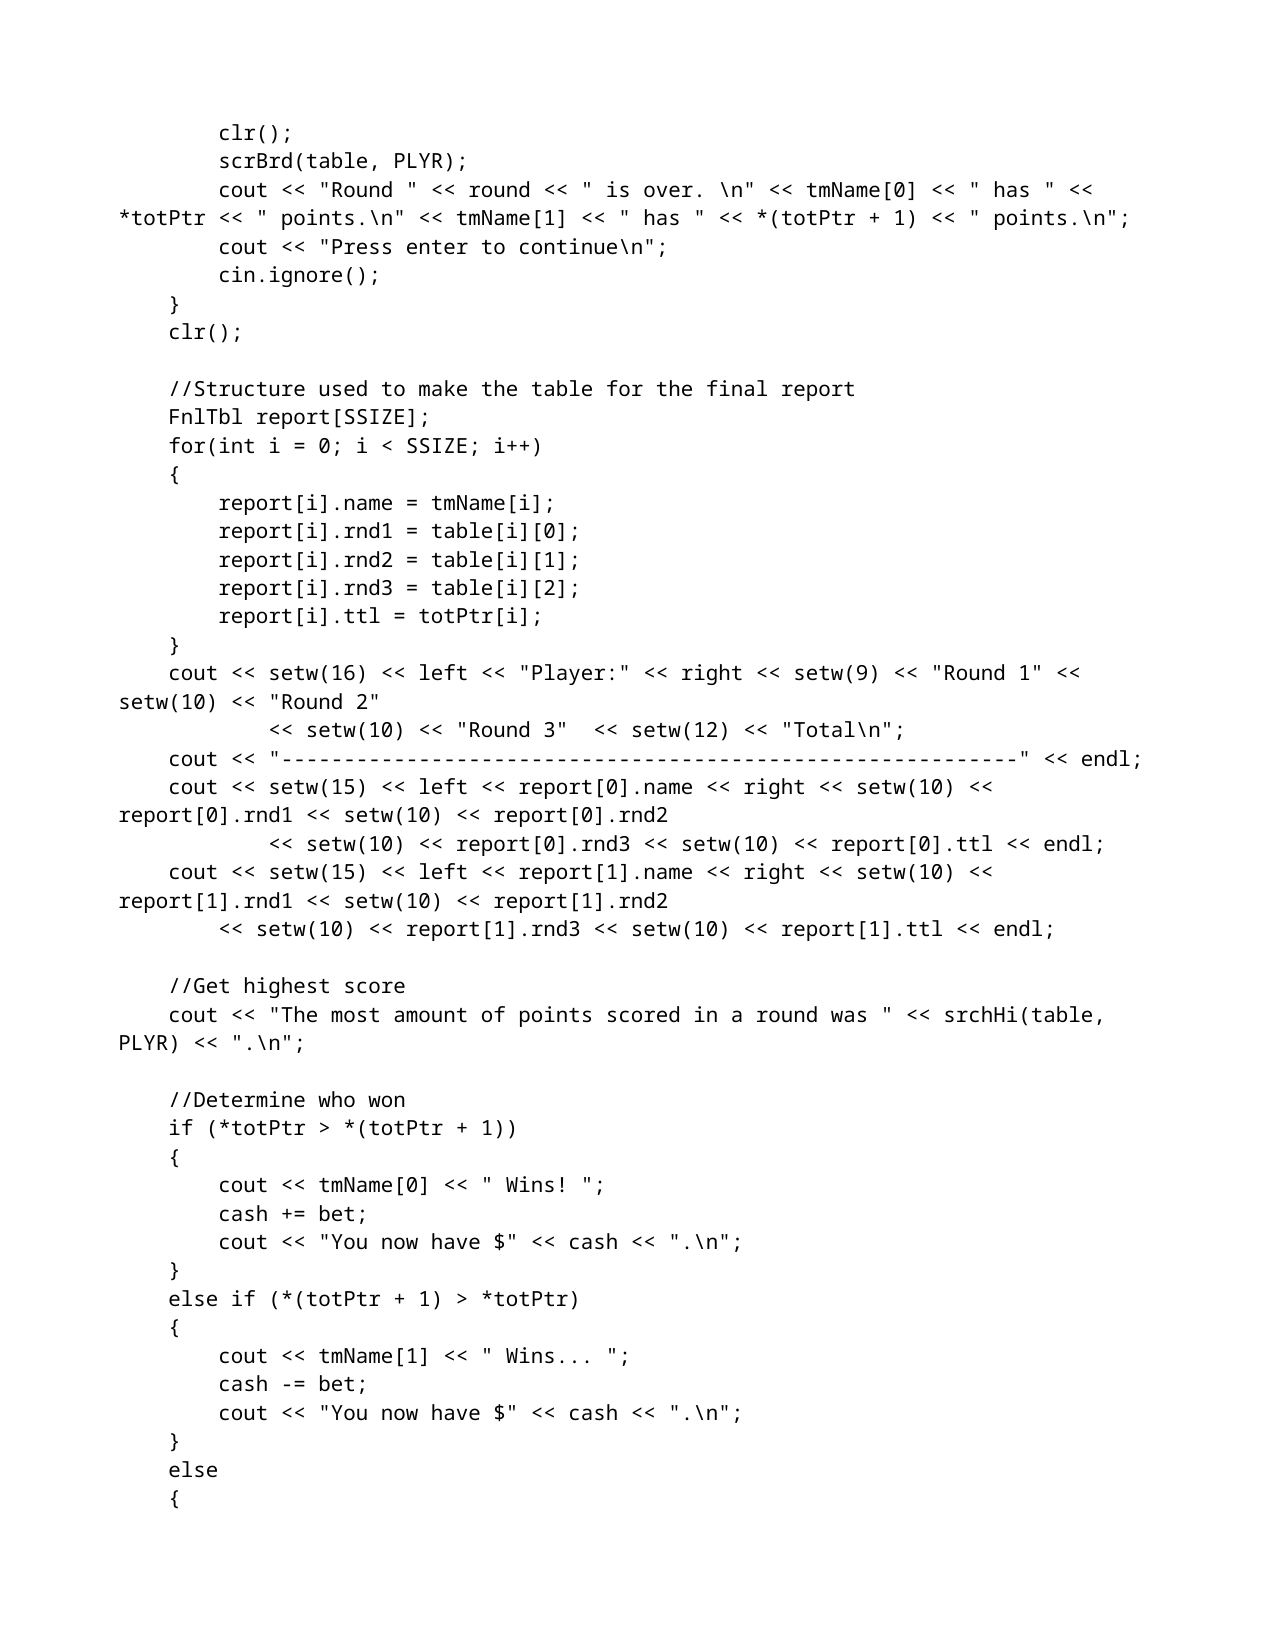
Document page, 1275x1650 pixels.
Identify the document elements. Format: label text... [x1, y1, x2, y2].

text cin.ignore(); [118, 260, 1157, 289]
text cout << setw(15) << left << report[0].name << right << setw(10) << report[0].rnd1 << setw(10) << report[0].rnd2 [118, 772, 1157, 829]
text cash += bet; [118, 1199, 1157, 1227]
text //Structure used to make the table for the final report [118, 374, 1157, 402]
text report[i].rnd1 = table[i][0]; [118, 516, 1157, 545]
text cout << "You now have $" << cash << ".\n"; [118, 1398, 1157, 1426]
text } [118, 1426, 1157, 1455]
text } [118, 1256, 1157, 1284]
text //Determine who won [118, 1085, 1157, 1113]
text report[i].rnd3 = table[i][2]; [118, 573, 1157, 602]
text cout << "The most amount of points scored in a round was " << srchHi(table, PLYR) << ".\n"; [118, 1000, 1157, 1057]
text cout << "Press enter to continue\n"; [118, 232, 1157, 260]
text } [118, 630, 1157, 658]
text report[i].rnd2 = table[i][1]; [118, 545, 1157, 573]
text cout << setw(15) << left << report[1].name << right << setw(10) << report[1].rnd1 << setw(10) << report[1].rnd2 [118, 857, 1157, 914]
text report[i].name = tmName[i]; [118, 488, 1157, 516]
text else [118, 1455, 1157, 1483]
text for(int i = 0; i < SSIZE; i++) [118, 431, 1157, 459]
text //Get highest score [118, 971, 1157, 1000]
text cout << setw(16) << left << "Player:" << right << setw(9) << "Round 1" << setw(10) << "Round 2" [118, 658, 1157, 715]
text cout << tmName[1] << " Wins... "; [118, 1341, 1157, 1369]
text } [118, 289, 1157, 317]
text clr(); [118, 317, 1157, 346]
text { [118, 1312, 1157, 1341]
text scrBrd(table, PLYR); [118, 147, 1157, 175]
text cout << tmName[0] << " Wins! "; [118, 1170, 1157, 1199]
text cash -= bet; [118, 1369, 1157, 1398]
text { [118, 1483, 1157, 1512]
text report[i].ttl = totPtr[i]; [118, 602, 1157, 630]
text cout << "Round " << round << " is over. \n" << tmName[0] << " has " << *totPtr << " points.\n" << tmName[1] << " has " << *(totPtr + 1) << " points.\n"; [118, 175, 1157, 232]
text { [118, 1142, 1157, 1170]
text << setw(10) << report[1].rnd3 << setw(10) << report[1].ttl << endl; [118, 914, 1157, 943]
text clr(); [118, 118, 1157, 147]
text << setw(10) << "Round 3" << setw(12) << "Total\n"; [118, 715, 1157, 744]
text cout << "You now have $" << cash << ".\n"; [118, 1227, 1157, 1256]
text else if (*(totPtr + 1) > *totPtr) [118, 1284, 1157, 1312]
text << setw(10) << report[0].rnd3 << setw(10) << report[0].ttl << endl; [118, 829, 1157, 857]
text { [118, 459, 1157, 488]
text cout << "-----------------------------------------------------------" << endl; [118, 744, 1157, 772]
text FnlTbl report[SSIZE]; [118, 402, 1157, 431]
text if (*totPtr > *(totPtr + 1)) [118, 1113, 1157, 1142]
